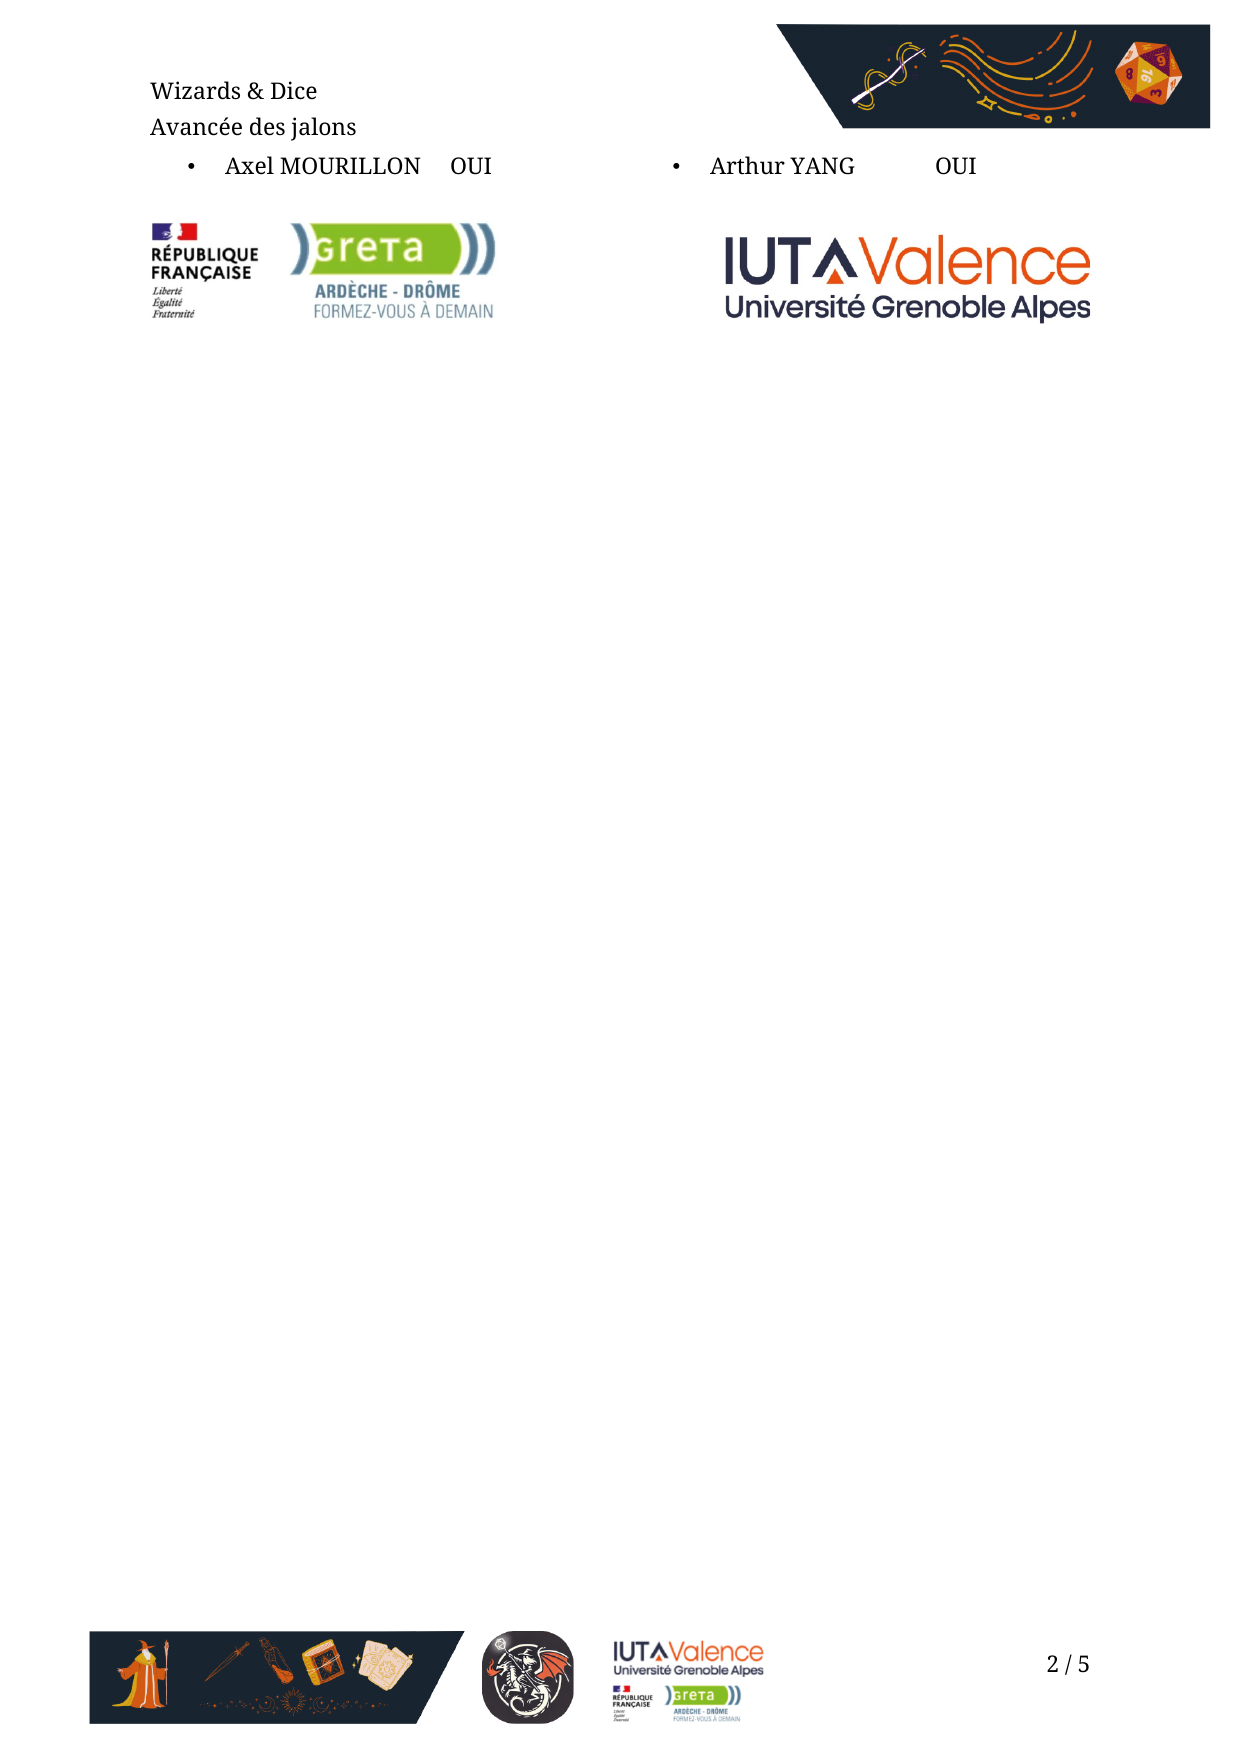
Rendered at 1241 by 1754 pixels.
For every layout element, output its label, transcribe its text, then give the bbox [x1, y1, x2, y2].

picture [721, 232, 1091, 324]
picture [771, 21, 1218, 131]
list Axel MOURILLON OUI [187, 150, 605, 181]
picture [81, 1620, 788, 1733]
list Arthur YANG OUI [672, 150, 1090, 181]
picture [150, 221, 498, 321]
